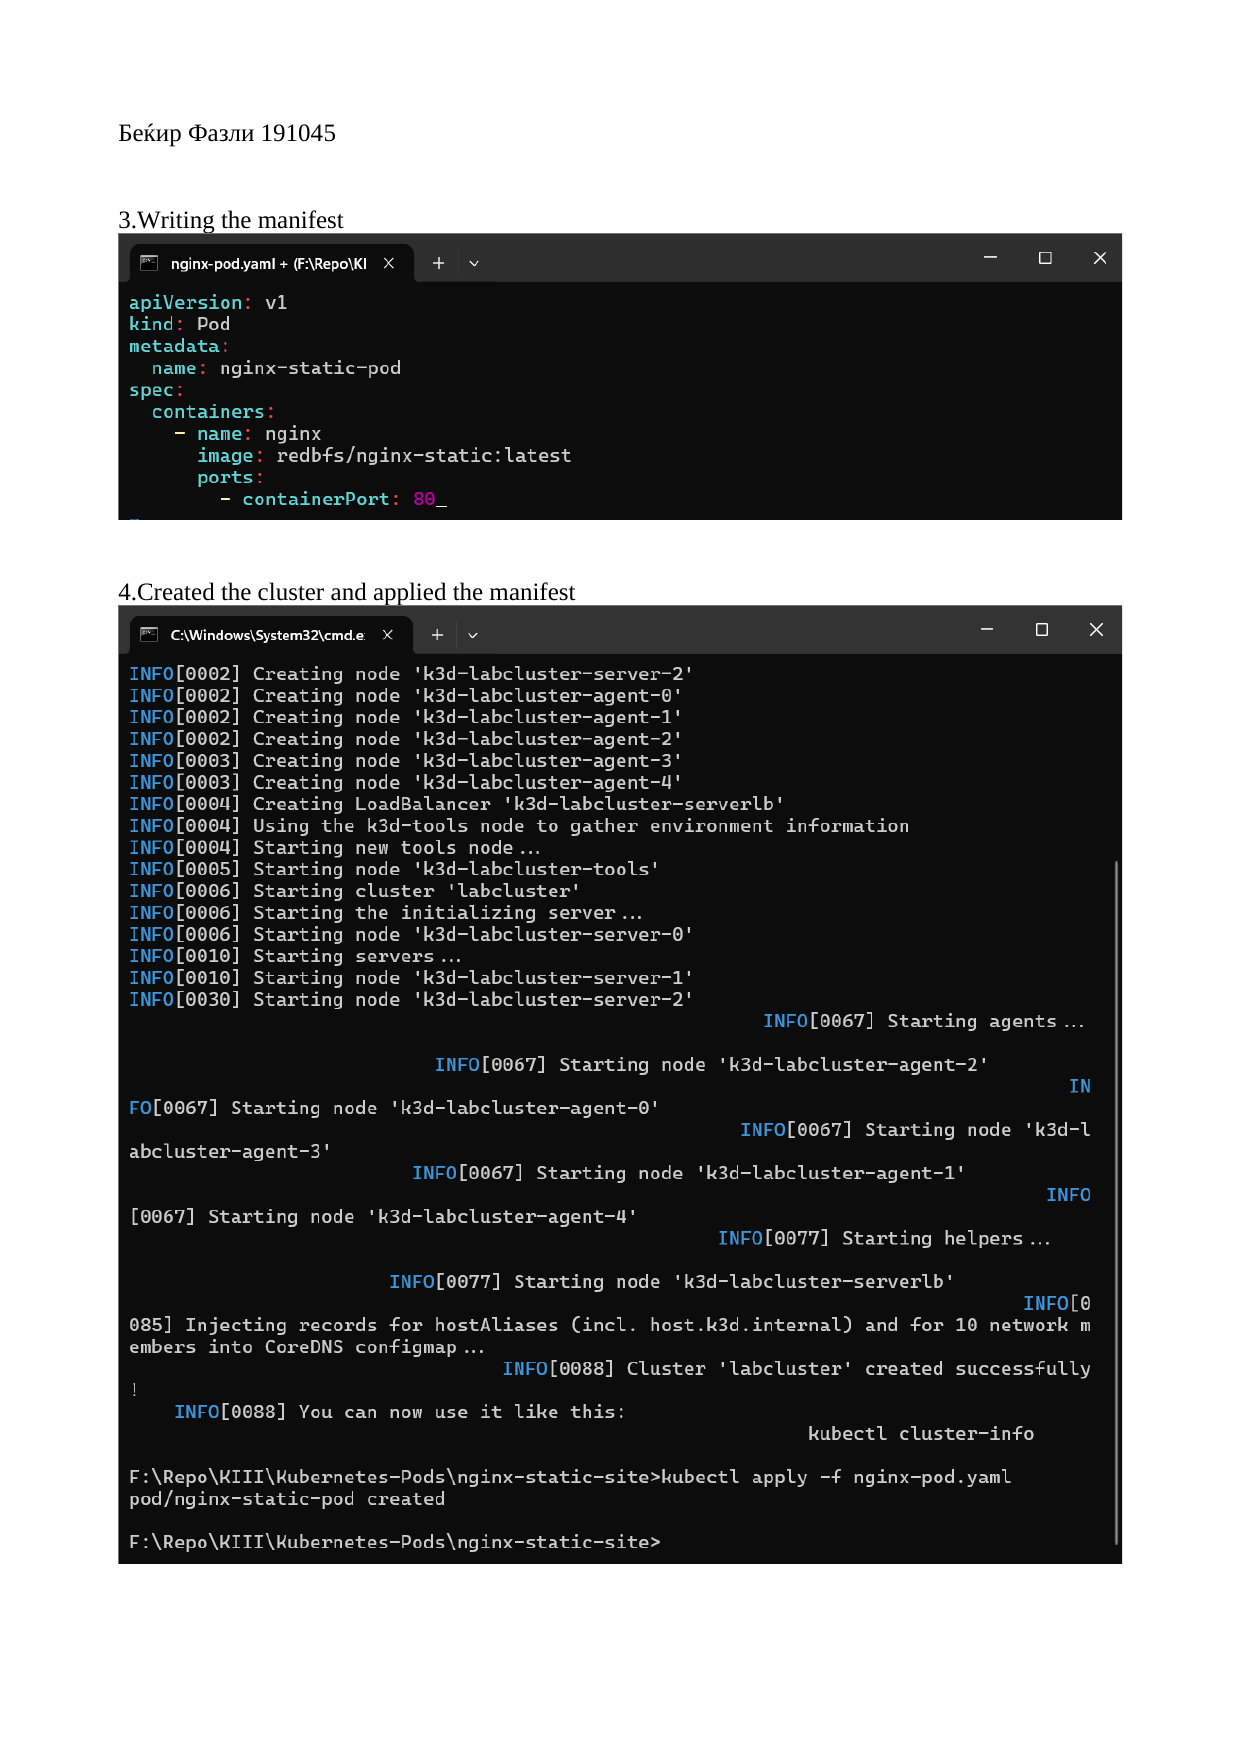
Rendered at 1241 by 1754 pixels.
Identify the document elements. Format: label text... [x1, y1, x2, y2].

text 3.Writing the manifest [118, 205, 1122, 233]
picture [118, 605, 1123, 1564]
text 4.Created the cluster and applied the manifest [118, 577, 1122, 605]
picture [118, 233, 1123, 520]
